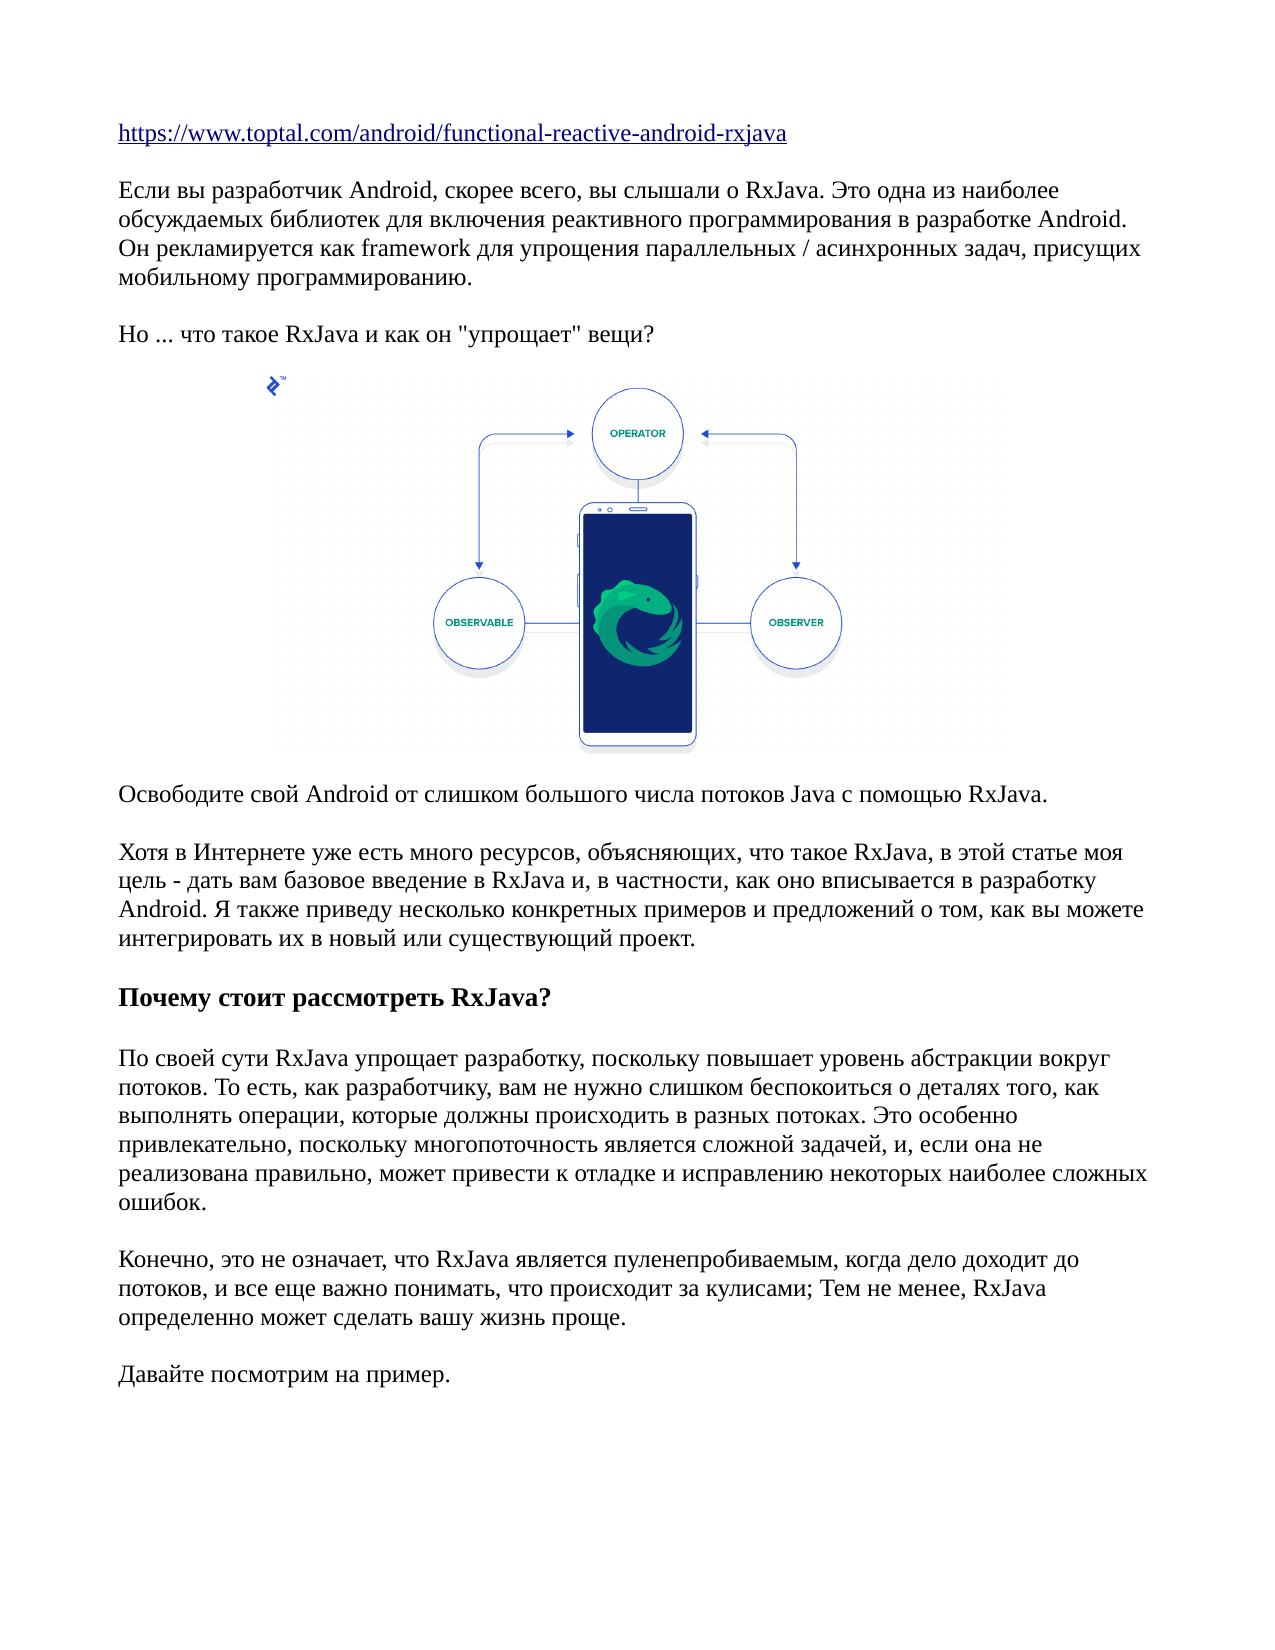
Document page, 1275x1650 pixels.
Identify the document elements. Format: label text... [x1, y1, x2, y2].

text Конечно, это не означает, что RxJava является пуленепробиваемым, когда дело доходит до потоков, и все еще важно понимать, что происходит за кулисами; Тем не менее, RxJava определенно может сделать вашу жизнь проще. [118, 1244, 1157, 1330]
text Освободите свой Android от слишком большого числа потоков Java с помощью RxJava. [118, 779, 1157, 808]
text Хотя в Интернете уже есть много ресурсов, объясняющих, что такое RxJava, в этой статье моя цель - дать вам базовое введение в RxJava и, в частности, как оно вписывается в разработку Android. Я также приведу несколько конкретных примеров и предложений о том, как вы можете интегрировать их в новый или существующий проект. [118, 837, 1157, 952]
text Но ... что такое RxJava и как он "упрощает" вещи? [118, 319, 1157, 348]
text Почему стоит рассмотреть RxJava? [118, 981, 1157, 1012]
text Давайте посмотрим на пример. [118, 1359, 1157, 1388]
text По своей сути RxJava упрощает разработку, поскольку повышает уровень абстракции вокруг потоков. То есть, как разработчику, вам не нужно слишком беспокоиться о деталях того, как выполнять операции, которые должны происходить в разных потоках. Это особенно привлекательно, поскольку многопоточность является сложной задачей, и, если она не реализована правильно, может привести к отладке и исправлению некоторых наиболее сложных ошибок. [118, 1043, 1157, 1215]
text https://www.toptal.com/android/functional-reactive-android-rxjava [118, 118, 1157, 147]
picture [266, 376, 1009, 754]
text Если вы разработчик Android, скорее всего, вы слышали о RxJava. Это одна из наиболее обсуждаемых библиотек для включения реактивного программирования в разработке Android. Он рекламируется как framework для упрощения параллельных / асинхронных задач, присущих мобильному программированию. [118, 176, 1157, 291]
